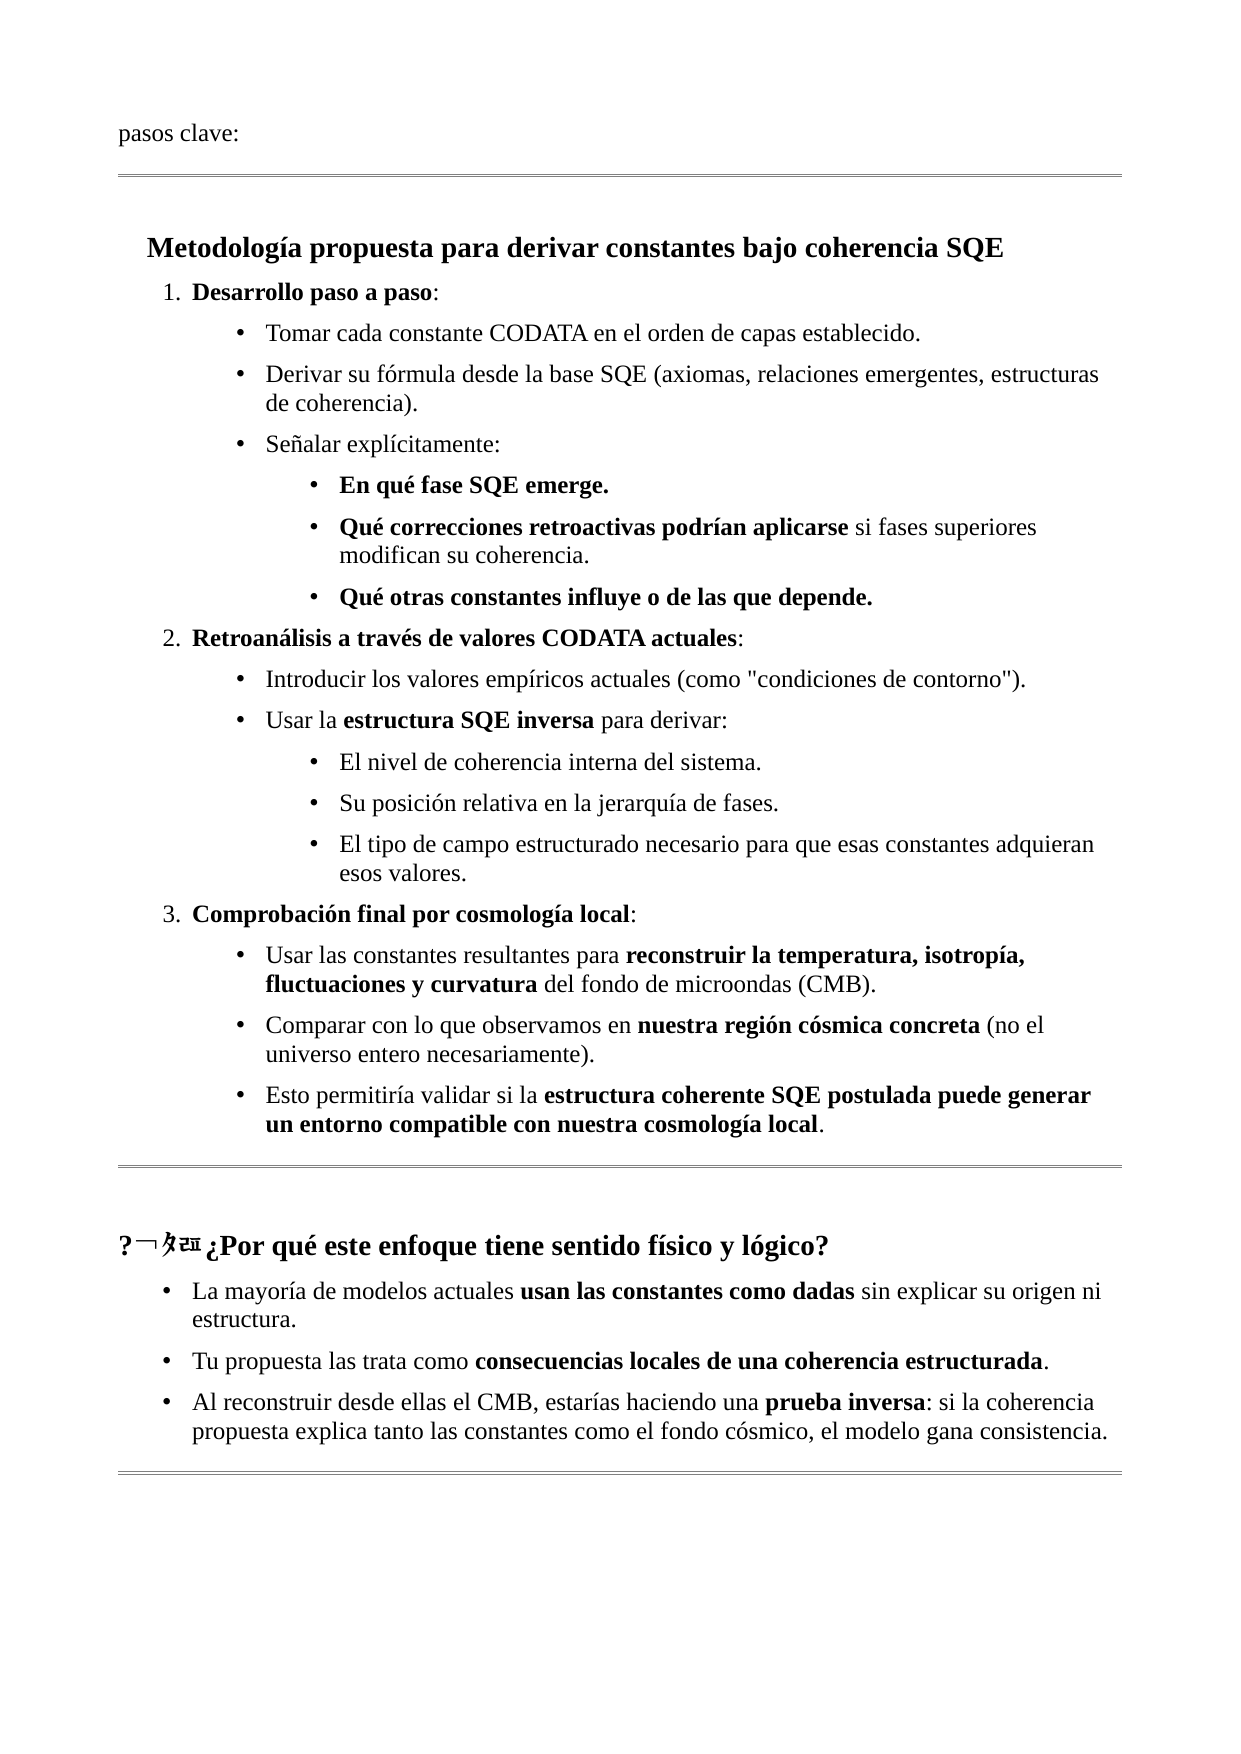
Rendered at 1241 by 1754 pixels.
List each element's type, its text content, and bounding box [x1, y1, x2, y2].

list Qué correcciones retroactivas podrían aplicarse si fases superiores modifican su coherencia. [309, 512, 1122, 569]
list Derivar su fórmula desde la base SQE (axiomas, relaciones emergentes, estructuras de coherencia). [236, 359, 1122, 417]
list Tu propuesta las trata como consecuencias locales de una coherencia estructurada. [162, 1346, 1122, 1374]
list Esto permitiría validar si la estructura coherente SQE postulada puede generar un entorno compatible con nuestra cosmología local. [236, 1080, 1122, 1138]
list El nivel de coherencia interna del sistema. [309, 747, 1122, 775]
list Al reconstruir desde ellas el CMB, estarías haciendo una prueba inversa: si la coherencia propuesta explica tanto las constantes como el fondo cósmico, el modelo gana consistencia. [162, 1387, 1122, 1444]
list Tomar cada constante CODATA en el orden de capas establecido. [236, 318, 1122, 347]
list En qué fase SQE emerge. [309, 470, 1122, 499]
list Usar la estructura SQE inversa para derivar: [236, 705, 1122, 734]
list Usar las constantes resultantes para reconstruir la temperatura, isotropía, fluctuaciones y curvatura del fondo de microondas (CMB). [236, 940, 1122, 998]
list Introducir los valores empíricos actuales (como "condiciones de contorno"). [236, 664, 1122, 693]
list La mayoría de modelos actuales usan las constantes como dadas sin explicar su origen ni estructura. [162, 1276, 1122, 1333]
list Comparar con lo que observamos en nuestra región cósmica concreta (no el universo entero necesariamente). [236, 1010, 1122, 1068]
list Retroanálisis a través de valores CODATA actuales: [162, 623, 1122, 652]
list Comprobación final por cosmología local: [162, 899, 1122, 928]
text pasos clave: [118, 118, 1122, 147]
list Desarrollo paso a paso: [162, 277, 1122, 305]
subtitle ✅ Metodología propuesta para derivar constantes bajo coherencia SQE [118, 231, 1122, 264]
list Qué otras constantes influye o de las que depende. [309, 582, 1122, 610]
subtitle ?￢ﾀﾯ¿Por qué este enfoque tiene sentido físico y lógico? [118, 1221, 1122, 1263]
list Su posición relativa en la jerarquía de fases. [309, 788, 1122, 817]
list Señalar explícitamente: [236, 429, 1122, 458]
list El tipo de campo estructurado necesario para que esas constantes adquieran esos valores. [309, 829, 1122, 887]
